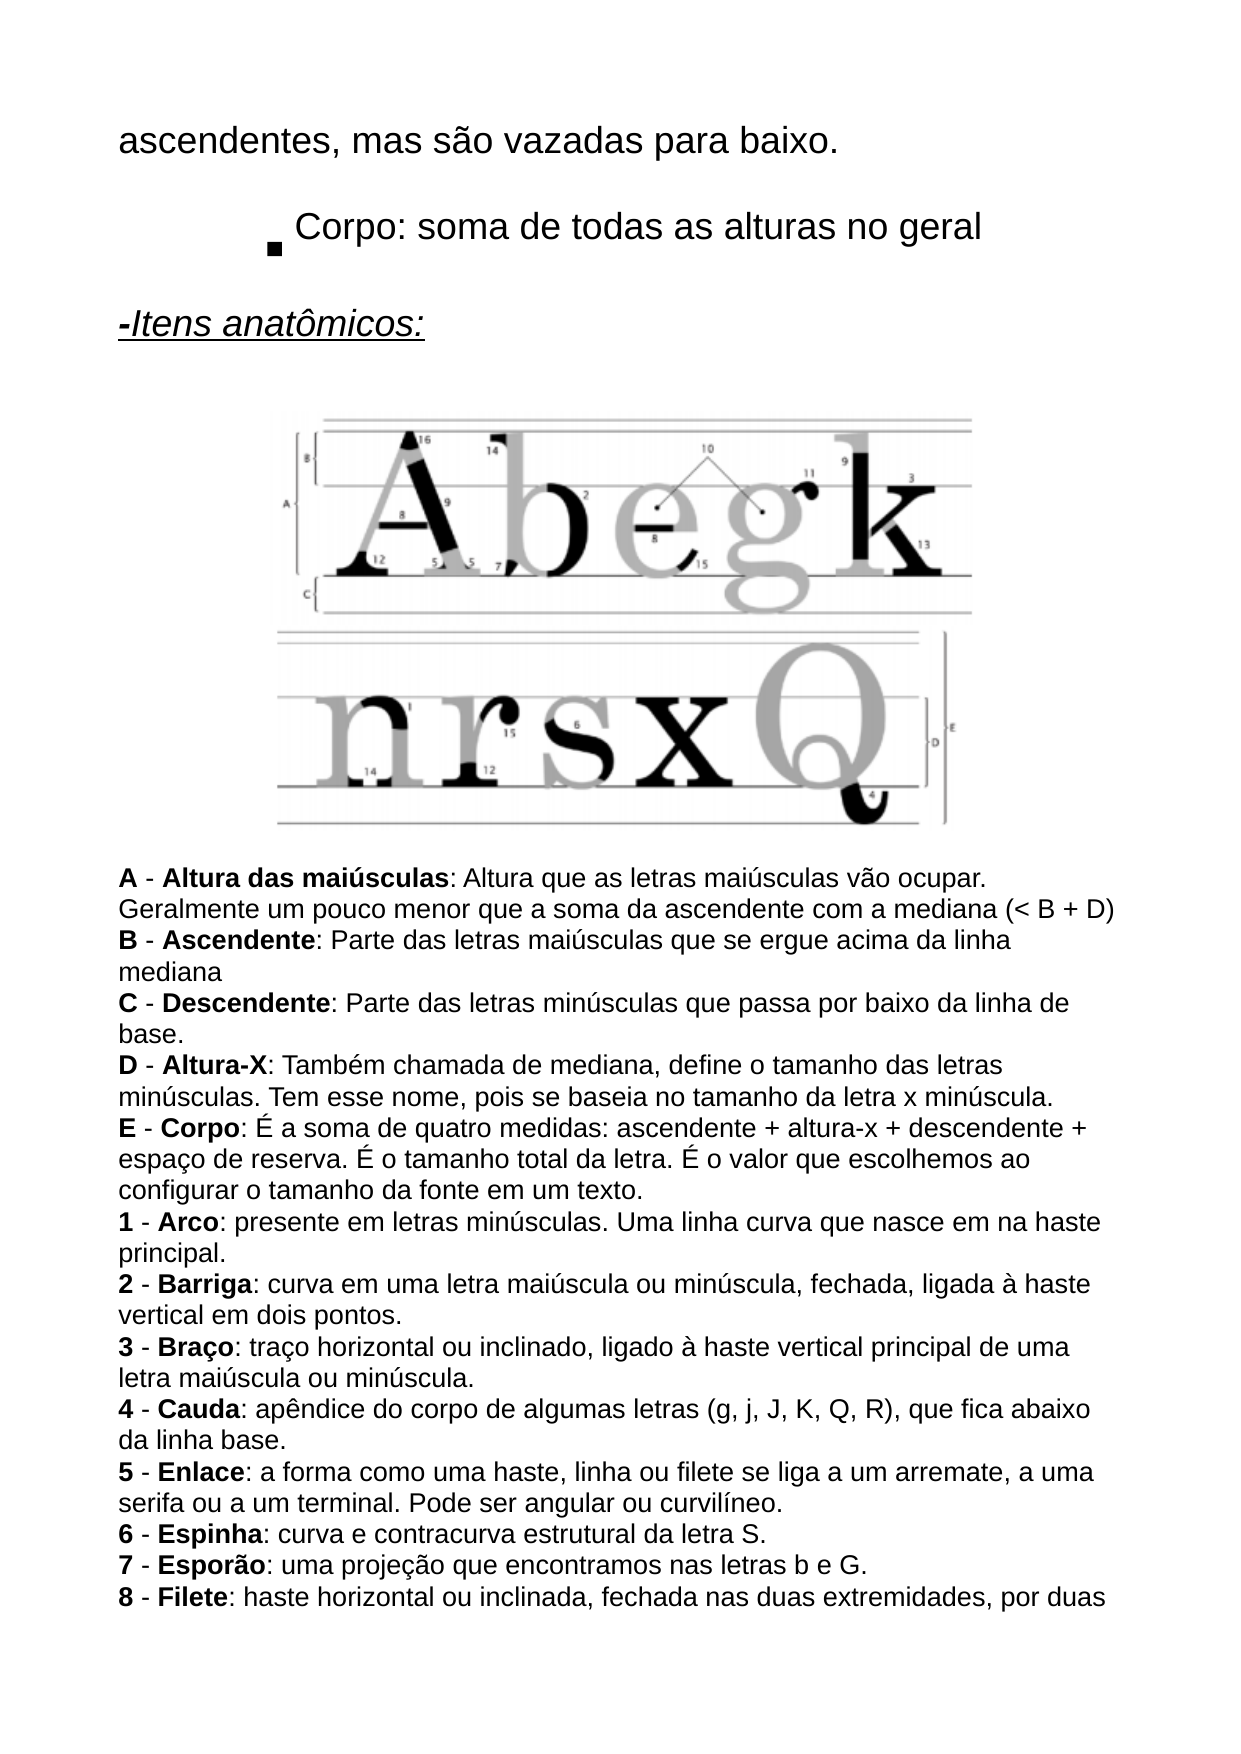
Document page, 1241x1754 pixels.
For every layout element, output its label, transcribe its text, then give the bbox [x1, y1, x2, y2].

text -Itens anatômicos: [118, 301, 1122, 344]
text 2 - Barriga: curva em uma letra maiúscula ou minúscula, fechada, ligada à haste vertical em dois pontos. [118, 1268, 1122, 1331]
text 5 - Enlace: a forma como uma haste, linha ou filete se liga a um arremate, a uma serifa ou a um terminal. Pode ser angular ou curvilíneo. [118, 1456, 1122, 1518]
text Corpo: soma de todas as alturas no geral [118, 204, 1122, 258]
text 7 - Esporão: uma projeção que encontramos nas letras b e G. [118, 1549, 1122, 1581]
text 8 - Filete: haste horizontal ou inclinada, fechada nas duas extremidades, por duas [118, 1581, 1122, 1612]
text 6 - Espinha: curva e contracurva estrutural da letra S. [118, 1518, 1122, 1549]
text 4 - Cauda: apêndice do corpo de algumas letras (g, j, J, K, Q, R), que fica abaixo da linha base. [118, 1393, 1122, 1456]
text E - Corpo: É a soma de quatro medidas: ascendente + altura-x + descendente + espaço de reserva. É o tamanho total da letra. É o valor que escolhemos ao configurar o tamanho da fonte em um texto. [118, 1112, 1122, 1206]
text B - Ascendente: Parte das letras maiúsculas que se ergue acima da linha mediana [118, 924, 1122, 987]
text 3 - Braço: traço horizontal ou inclinado, ligado à haste vertical principal de uma letra maiúscula ou minúscula. [118, 1331, 1122, 1393]
text D - Altura-X: Também chamada de mediana, define o tamanho das letras minúsculas. Tem esse nome, pois se baseia no tamanho da letra x minúscula. [118, 1049, 1122, 1112]
text A - Altura das maiúsculas: Altura que as letras maiúsculas vão ocupar. Geralmente um pouco menor que a soma da ascendente com a mediana (< B + D) [118, 862, 1122, 924]
text 1 - Arco: presente em letras minúsculas. Uma linha curva que nasce em na haste principal. [118, 1206, 1122, 1268]
text ascendentes, mas são vazadas para baixo. [118, 118, 1122, 161]
text C - Descendente: Parte das letras minúsculas que passa por baixo da linha de base. [118, 987, 1122, 1049]
